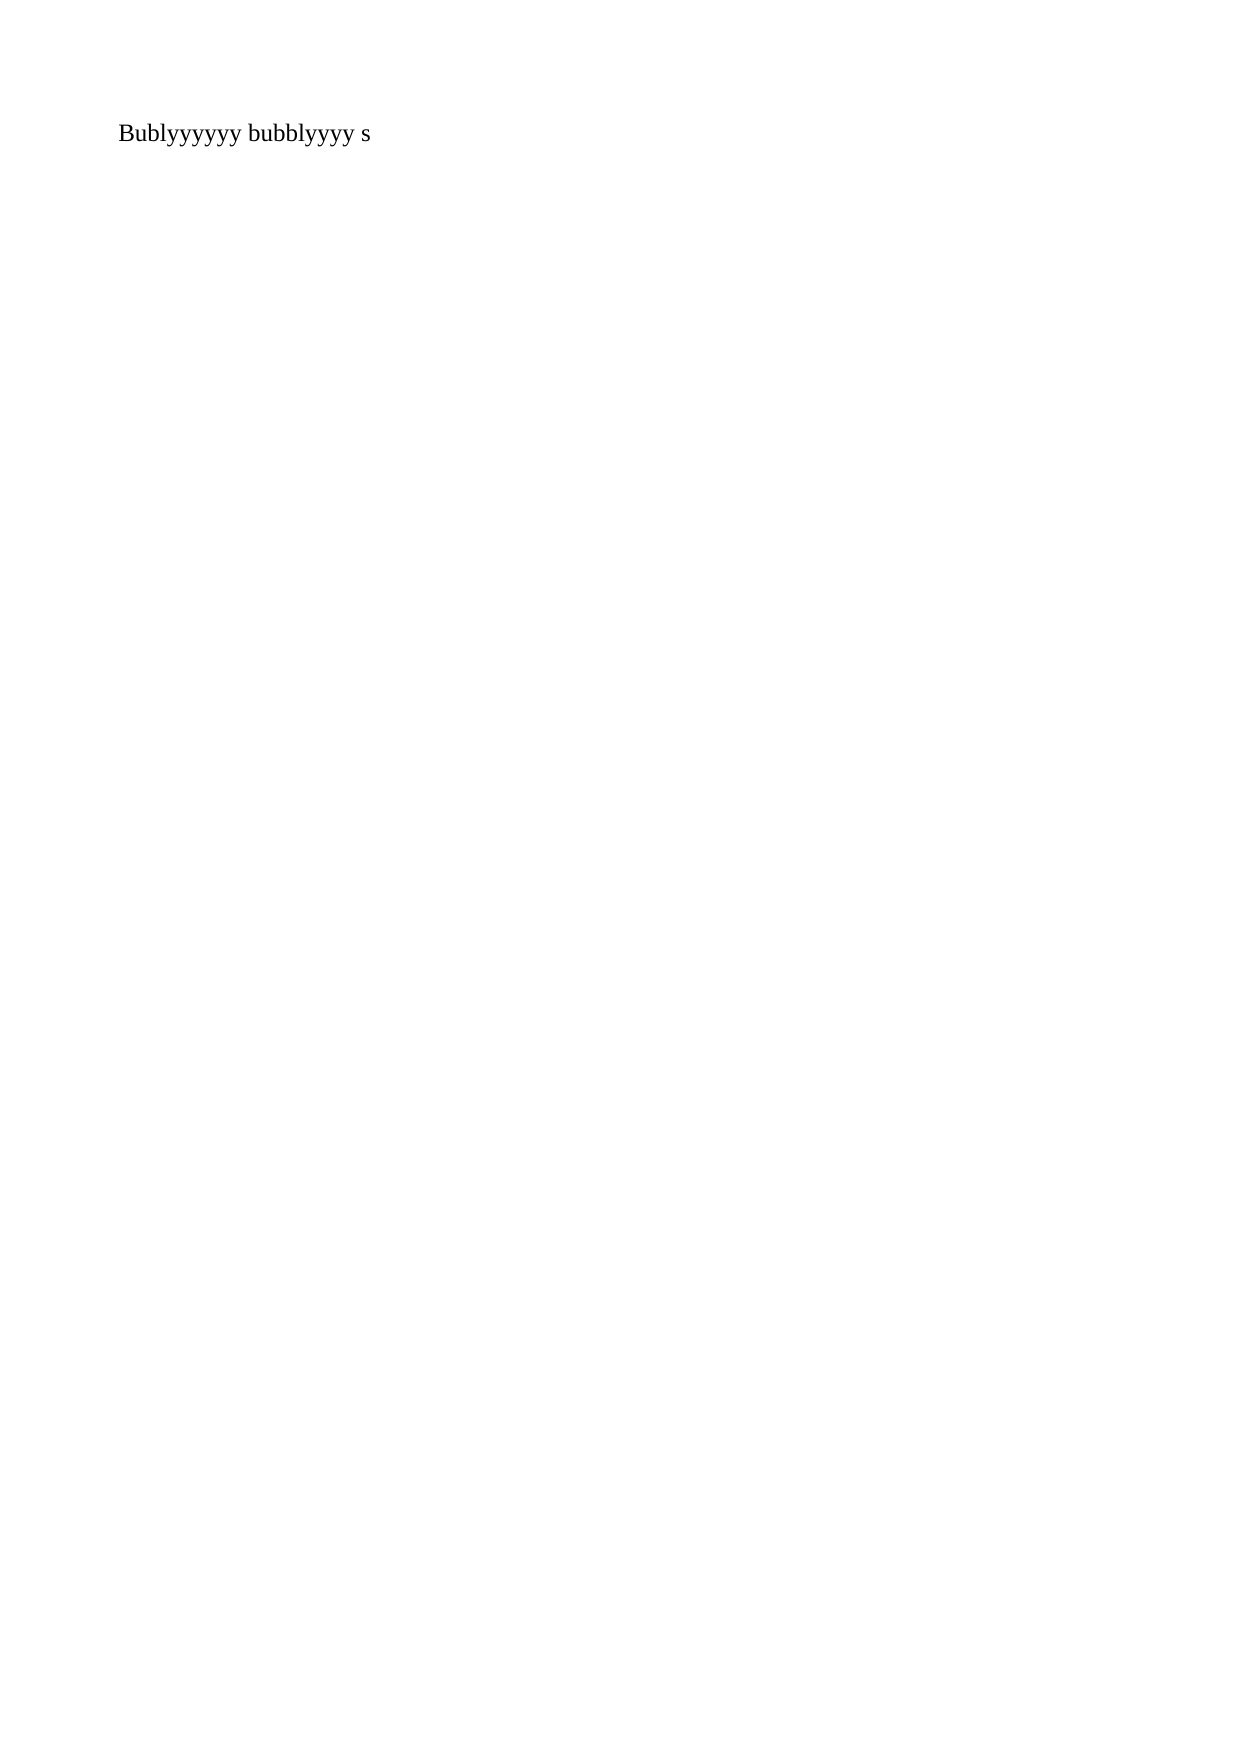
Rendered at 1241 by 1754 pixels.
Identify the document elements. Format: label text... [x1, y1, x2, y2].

text Bublyyyyyy bubblyyyy s [118, 118, 1122, 147]
